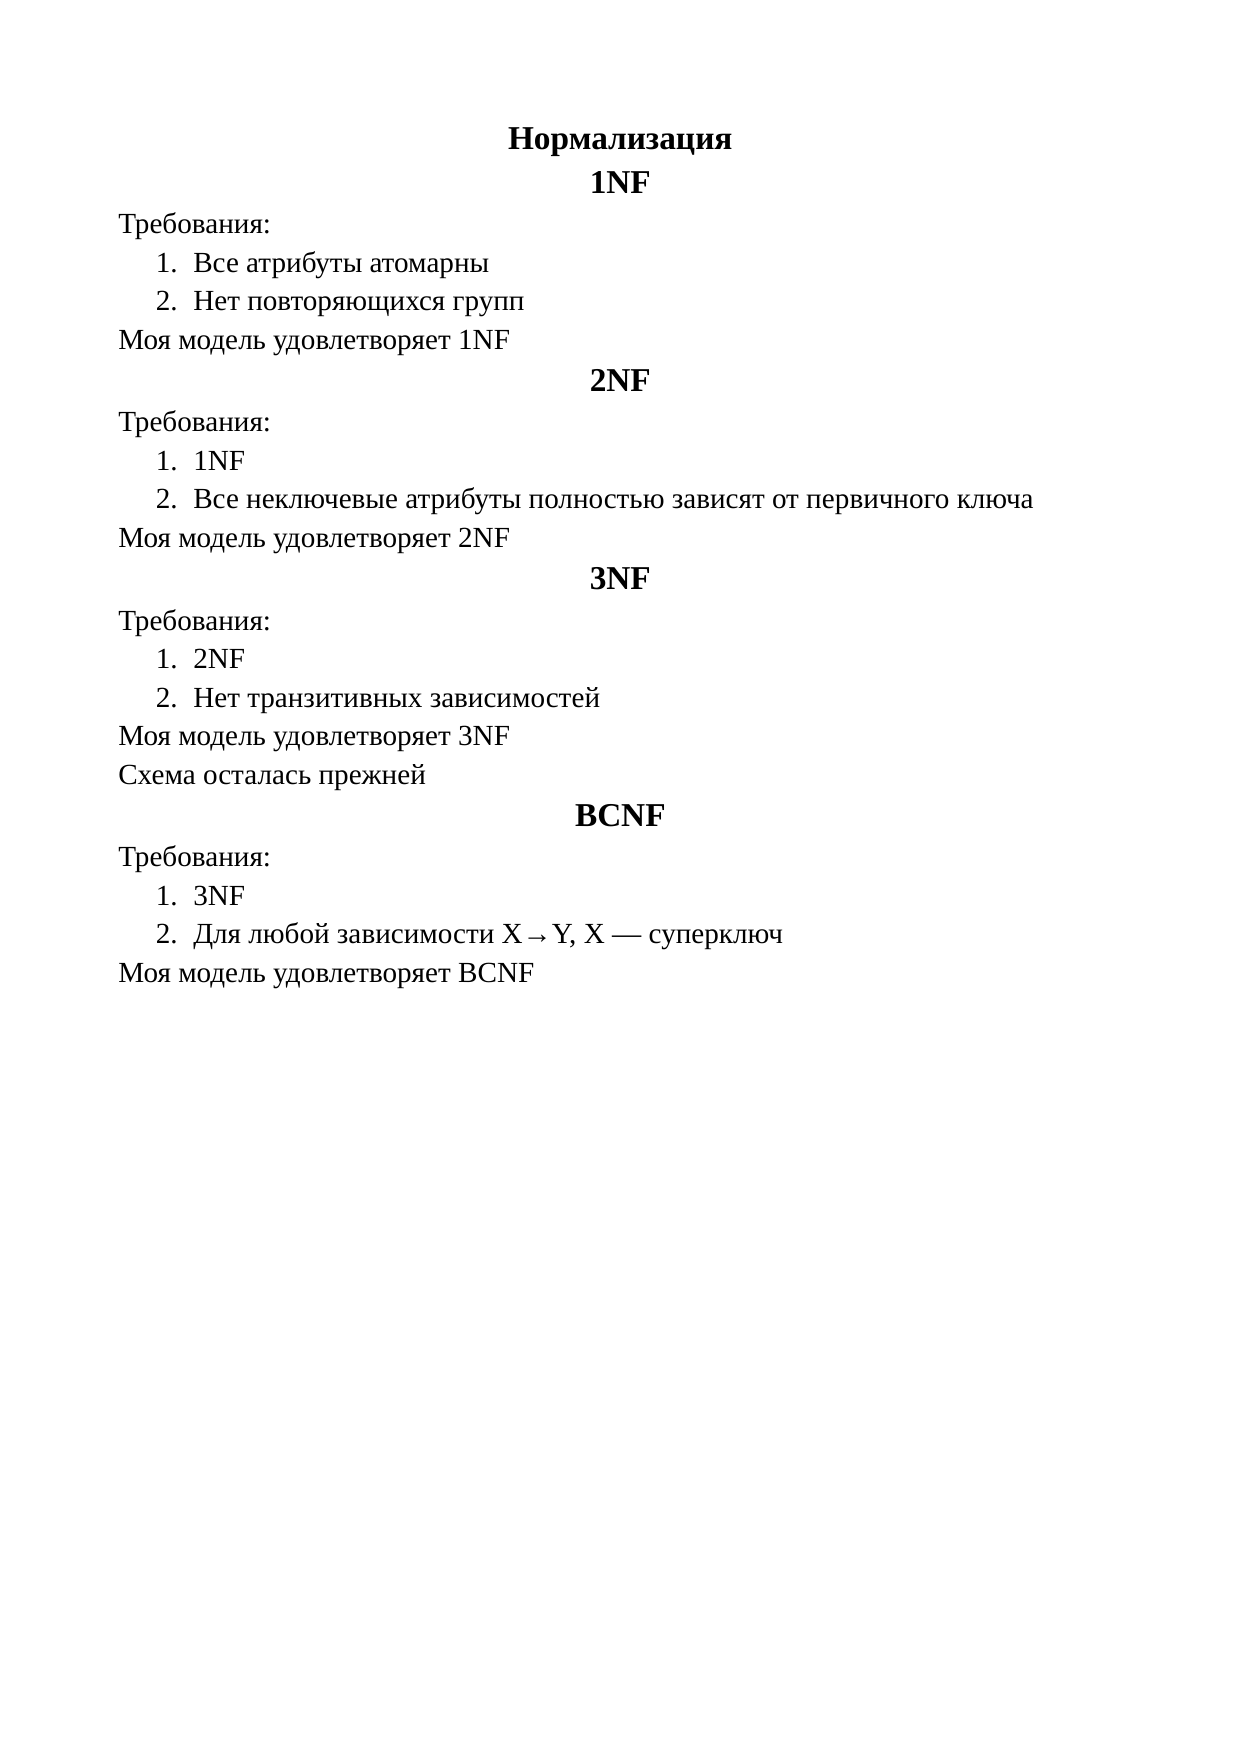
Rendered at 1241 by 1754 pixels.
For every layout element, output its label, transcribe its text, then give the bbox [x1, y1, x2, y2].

list Все атрибуты атомарны [156, 245, 1122, 278]
text Моя модель удовлетворяет 3NF [118, 718, 1122, 752]
text Требования: [118, 206, 1122, 240]
list Все неключевые атрибуты полностью зависят от первичного ключа [156, 482, 1122, 515]
list 2NF [156, 641, 1122, 675]
text BCNF [118, 795, 1122, 834]
list 1NF [156, 443, 1122, 477]
text 3NF [118, 559, 1122, 597]
text Моя модель удовлетворяет BCNF [118, 955, 1122, 989]
text Моя модель удовлетворяет 2NF [118, 520, 1122, 554]
text Требования: [118, 404, 1122, 438]
text Требования: [118, 839, 1122, 873]
text Требования: [118, 603, 1122, 636]
text 2NF [118, 360, 1122, 399]
text Нормализация [118, 118, 1122, 156]
list 3NF [156, 878, 1122, 912]
list Для любой зависимости X→Y, X — суперключ [156, 917, 1122, 950]
text Схема осталась прежней [118, 757, 1122, 790]
list Нет повторяющихся групп [156, 283, 1122, 317]
text 1NF [118, 162, 1122, 201]
list Нет транзитивных зависимостей [156, 680, 1122, 713]
text Моя модель удовлетворяет 1NF [118, 322, 1122, 355]
